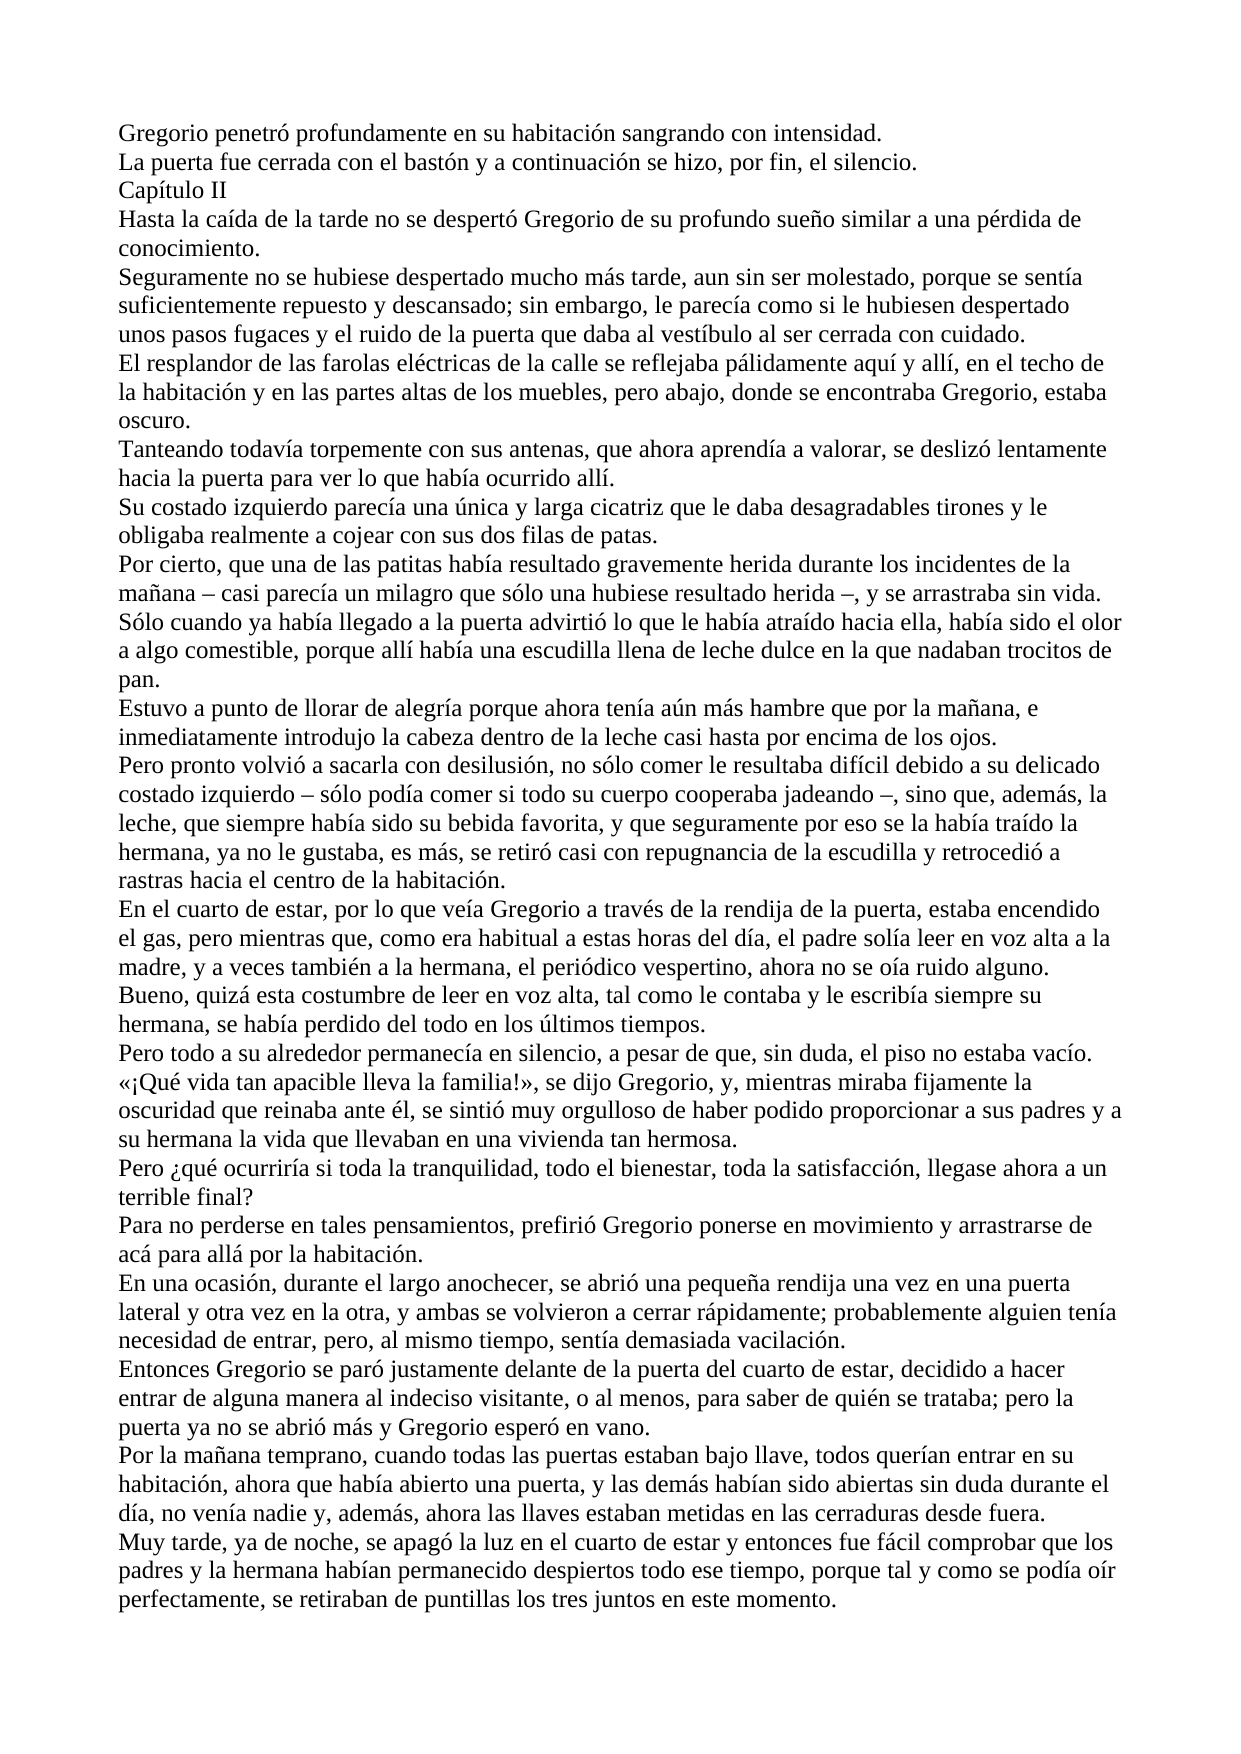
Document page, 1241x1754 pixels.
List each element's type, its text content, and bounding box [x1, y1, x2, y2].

text Capítulo II [118, 176, 1122, 204]
text Sólo cuando ya había llegado a la puerta advirtió lo que le había atraído hacia ella, había sido el olor a algo comestible, porque allí había una escudilla llena de leche dulce en la que nadaban trocitos de pan. [118, 607, 1122, 693]
text Pero ¿qué ocurriría si toda la tranquilidad, todo el bienestar, toda la satisfacción, llegase ahora a un terrible final? [118, 1153, 1122, 1211]
text Entonces Gregorio se paró justamente delante de la puerta del cuarto de estar, decidido a hacer entrar de alguna manera al indeciso visitante, o al menos, para saber de quién se trataba; pero la puerta ya no se abrió más y Gregorio esperó en vano. [118, 1354, 1122, 1441]
text Muy tarde, ya de noche, se apagó la luz en el cuarto de estar y entonces fue fácil comprobar que los padres y la hermana habían permanecido despiertos todo ese tiempo, porque tal y como se podía oír perfectamente, se retiraban de puntillas los tres juntos en este momento. [118, 1527, 1122, 1613]
text En el cuarto de estar, por lo que veía Gregorio a través de la rendija de la puerta, estaba encendido el gas, pero mientras que, como era habitual a estas horas del día, el padre solía leer en voz alta a la madre, y a veces también a la hermana, el periódico vespertino, ahora no se oía ruido alguno. [118, 894, 1122, 981]
text Seguramente no se hubiese despertado mucho más tarde, aun sin ser molestado, porque se sentía suficientemente repuesto y descansado; sin embargo, le parecía como si le hubiesen despertado unos pasos fugaces y el ruido de la puerta que daba al vestíbulo al ser cerrada con cuidado. [118, 262, 1122, 348]
text Tanteando todavía torpemente con sus antenas, que ahora aprendía a valorar, se deslizó lentamente hacia la puerta para ver lo que había ocurrido allí. [118, 434, 1122, 492]
text Hasta la caída de la tarde no se despertó Gregorio de su profundo sueño similar a una pérdida de conocimiento. [118, 204, 1122, 262]
text En una ocasión, durante el largo anochecer, se abrió una pequeña rendija una vez en una puerta lateral y otra vez en la otra, y ambas se volvieron a cerrar rápidamente; probablemente alguien tenía necesidad de entrar, pero, al mismo tiempo, sentía demasiada vacilación. [118, 1268, 1122, 1354]
text La puerta fue cerrada con el bastón y a continuación se hizo, por fin, el silencio. [118, 147, 1122, 176]
text El resplandor de las farolas eléctricas de la calle se reflejaba pálidamente aquí y allí, en el techo de la habitación y en las partes altas de los muebles, pero abajo, donde se encontraba Gregorio, estaba oscuro. [118, 348, 1122, 434]
text Por cierto, que una de las patitas había resultado gravemente herida durante los incidentes de la mañana – casi parecía un milagro que sólo una hubiese resultado herida –, y se arrastraba sin vida. [118, 549, 1122, 607]
text «¡Qué vida tan apacible lleva la familia!», se dijo Gregorio, y, mientras miraba fijamente la oscuridad que reinaba ante él, se sintió muy orgulloso de haber podido proporcionar a sus padres y a su hermana la vida que llevaban en una vivienda tan hermosa. [118, 1067, 1122, 1153]
text Pero todo a su alrededor permanecía en silencio, a pesar de que, sin duda, el piso no estaba vacío. [118, 1038, 1122, 1067]
text Por la mañana temprano, cuando todas las puertas estaban bajo llave, todos querían entrar en su habitación, ahora que había abierto una puerta, y las demás habían sido abiertas sin duda durante el día, no venía nadie y, además, ahora las llaves estaban metidas en las cerraduras desde fuera. [118, 1441, 1122, 1527]
text Bueno, quizá esta costumbre de leer en voz alta, tal como le contaba y le escribía siempre su hermana, se había perdido del todo en los últimos tiempos. [118, 981, 1122, 1038]
text Gregorio penetró profundamente en su habitación sangrando con intensidad. [118, 118, 1122, 147]
text Pero pronto volvió a sacarla con desilusión, no sólo comer le resultaba difícil debido a su delicado costado izquierdo – sólo podía comer si todo su cuerpo cooperaba jadeando –, sino que, además, la leche, que siempre había sido su bebida favorita, y que seguramente por eso se la había traído la hermana, ya no le gustaba, es más, se retiró casi con repugnancia de la escudilla y retrocedió a rastras hacia el centro de la habitación. [118, 751, 1122, 894]
text Para no perderse en tales pensamientos, prefirió Gregorio ponerse en movimiento y arrastrarse de acá para allá por la habitación. [118, 1211, 1122, 1268]
text Estuvo a punto de llorar de alegría porque ahora tenía aún más hambre que por la mañana, e inmediatamente introdujo la cabeza dentro de la leche casi hasta por encima de los ojos. [118, 693, 1122, 751]
text Su costado izquierdo parecía una única y larga cicatriz que le daba desagradables tirones y le obligaba realmente a cojear con sus dos filas de patas. [118, 492, 1122, 549]
